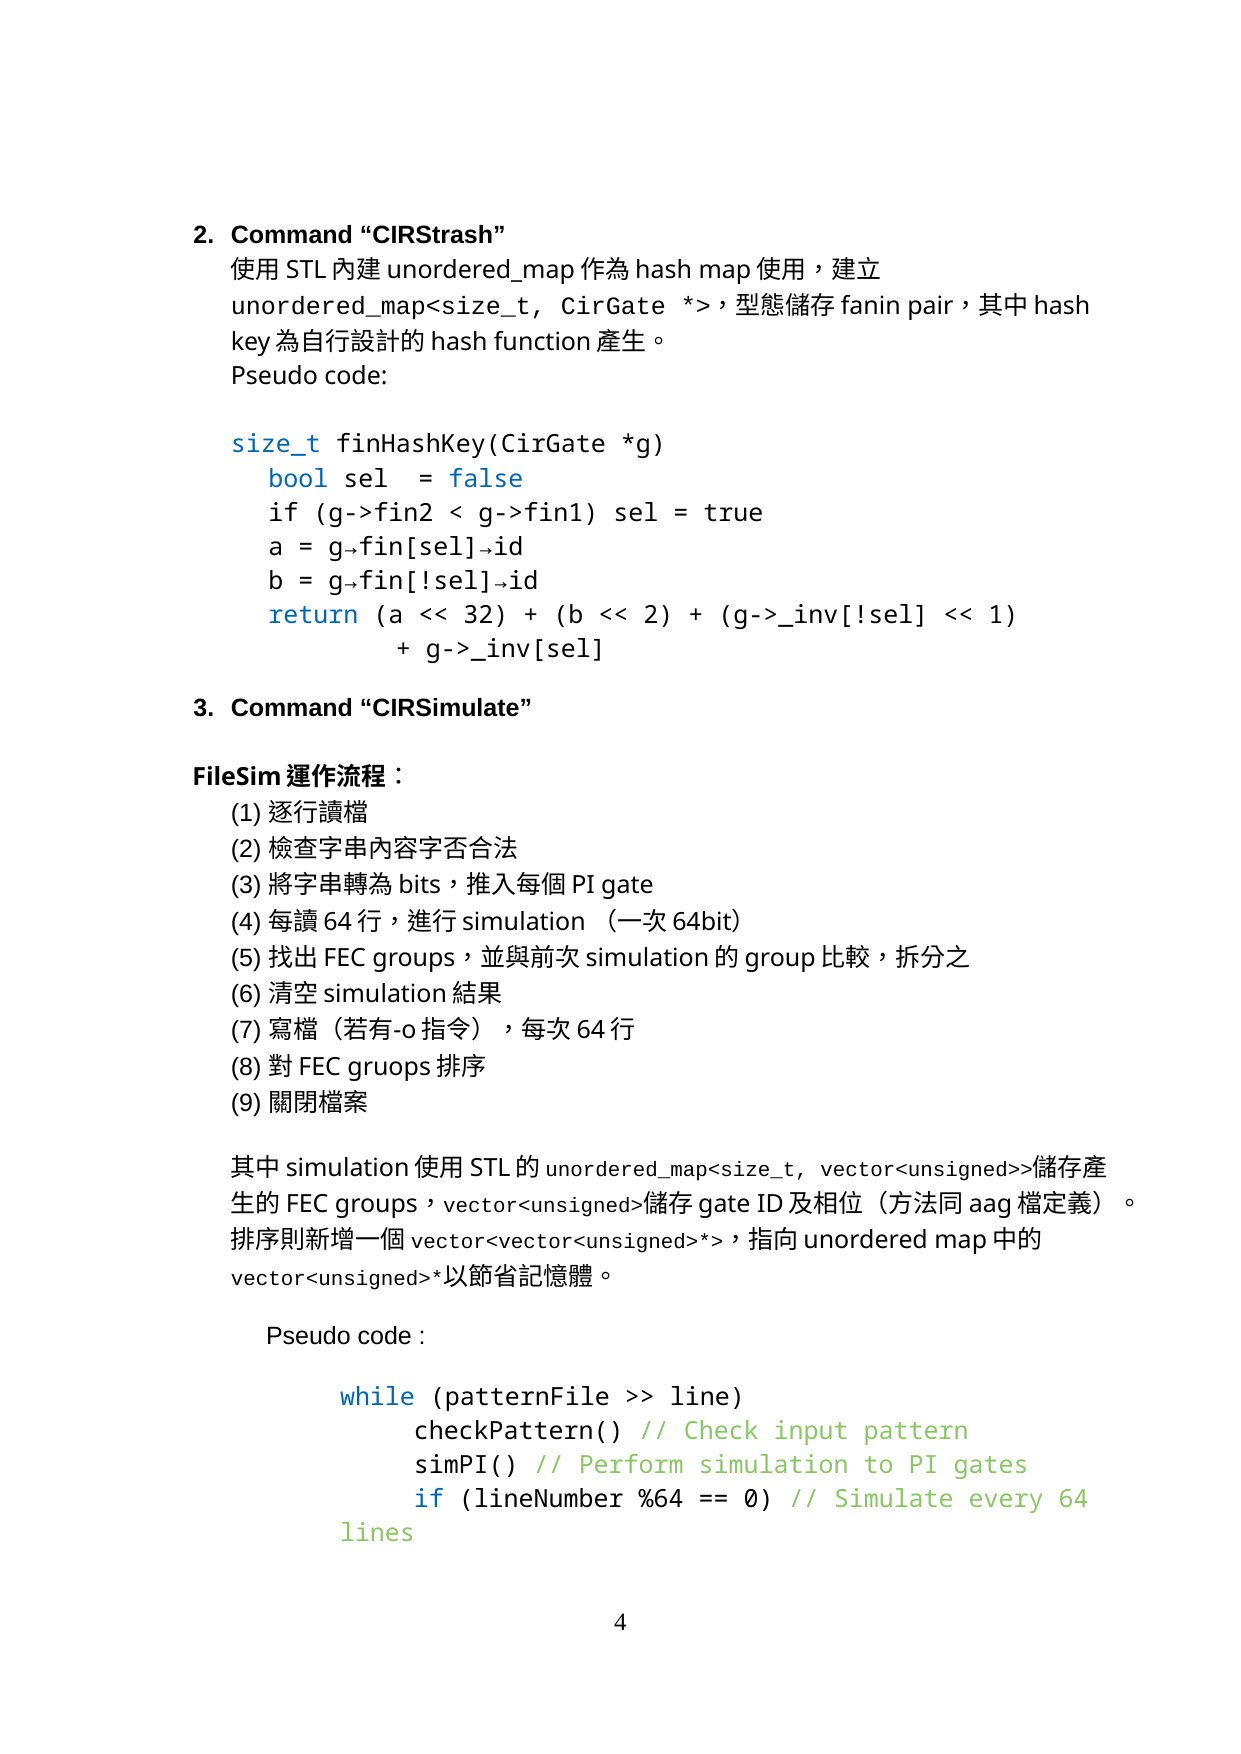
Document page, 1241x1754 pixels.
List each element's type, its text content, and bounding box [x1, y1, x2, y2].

list b = g→fin[!sel]→id [231, 562, 1122, 596]
text while (patternFile >> line) [340, 1379, 1122, 1413]
list 清空simulation結果 [231, 974, 1122, 1010]
list if (g->fin2 < g->fin1) sel = true [231, 494, 1122, 528]
text FileSim運作流程： [192, 756, 1122, 792]
list a = g→fin[sel]→id [231, 528, 1122, 562]
list Pseudo code: [193, 358, 1122, 392]
list size_t finHashKey(CirGate *g) [193, 426, 1122, 460]
text checkPattern() // Check input pattern [340, 1413, 1122, 1447]
list 找出FEC groups，並與前次simulation的group比較，拆分之 [231, 937, 1122, 974]
list 使用STL內建unordered_map作為hash map使用，建立 [193, 249, 1122, 285]
list 其中simulation使用STL的unordered_map<size_t, vector<unsigned>>儲存產生的FEC groups，vector<unsigned>儲存gate ID及相位（方法同aag檔定義）。排序則新增一個vector<vector<unsigned>*>，指向unordered map中的vector<unsigned>*以節省記憶體。 [193, 1147, 1122, 1292]
list Command “CIRStrash” [193, 220, 1122, 249]
list return (a << 32) + (b << 2) + (g->_inv[!sel] << 1) [231, 596, 1122, 631]
list 每讀64行，進行simulation （一次64bit） [231, 901, 1122, 937]
list 關閉檔案 [231, 1082, 1122, 1119]
list bool sel = false [231, 460, 1122, 494]
list 檢查字串內容字否合法 [231, 829, 1122, 865]
list 逐行讀檔 [231, 792, 1122, 829]
list 對FEC gruops排序 [231, 1046, 1122, 1082]
list 寫檔（若有-o指令），每次64行 [231, 1010, 1122, 1046]
text if (lineNumber %64 == 0) // Simulate every 64 lines [340, 1481, 1122, 1549]
list + g->_inv[sel] [343, 631, 1122, 664]
list unordered_map<size_t, CirGate *>，型態儲存fanin pair，其中hash key為自行設計的hash function產生。 [193, 285, 1122, 358]
text Pseudo code : [192, 1321, 1122, 1350]
list 將字串轉為bits，推入每個PI gate [231, 865, 1122, 901]
text simPI() // Perform simulation to PI gates [340, 1447, 1122, 1481]
list Command “CIRSimulate” [193, 693, 1122, 722]
